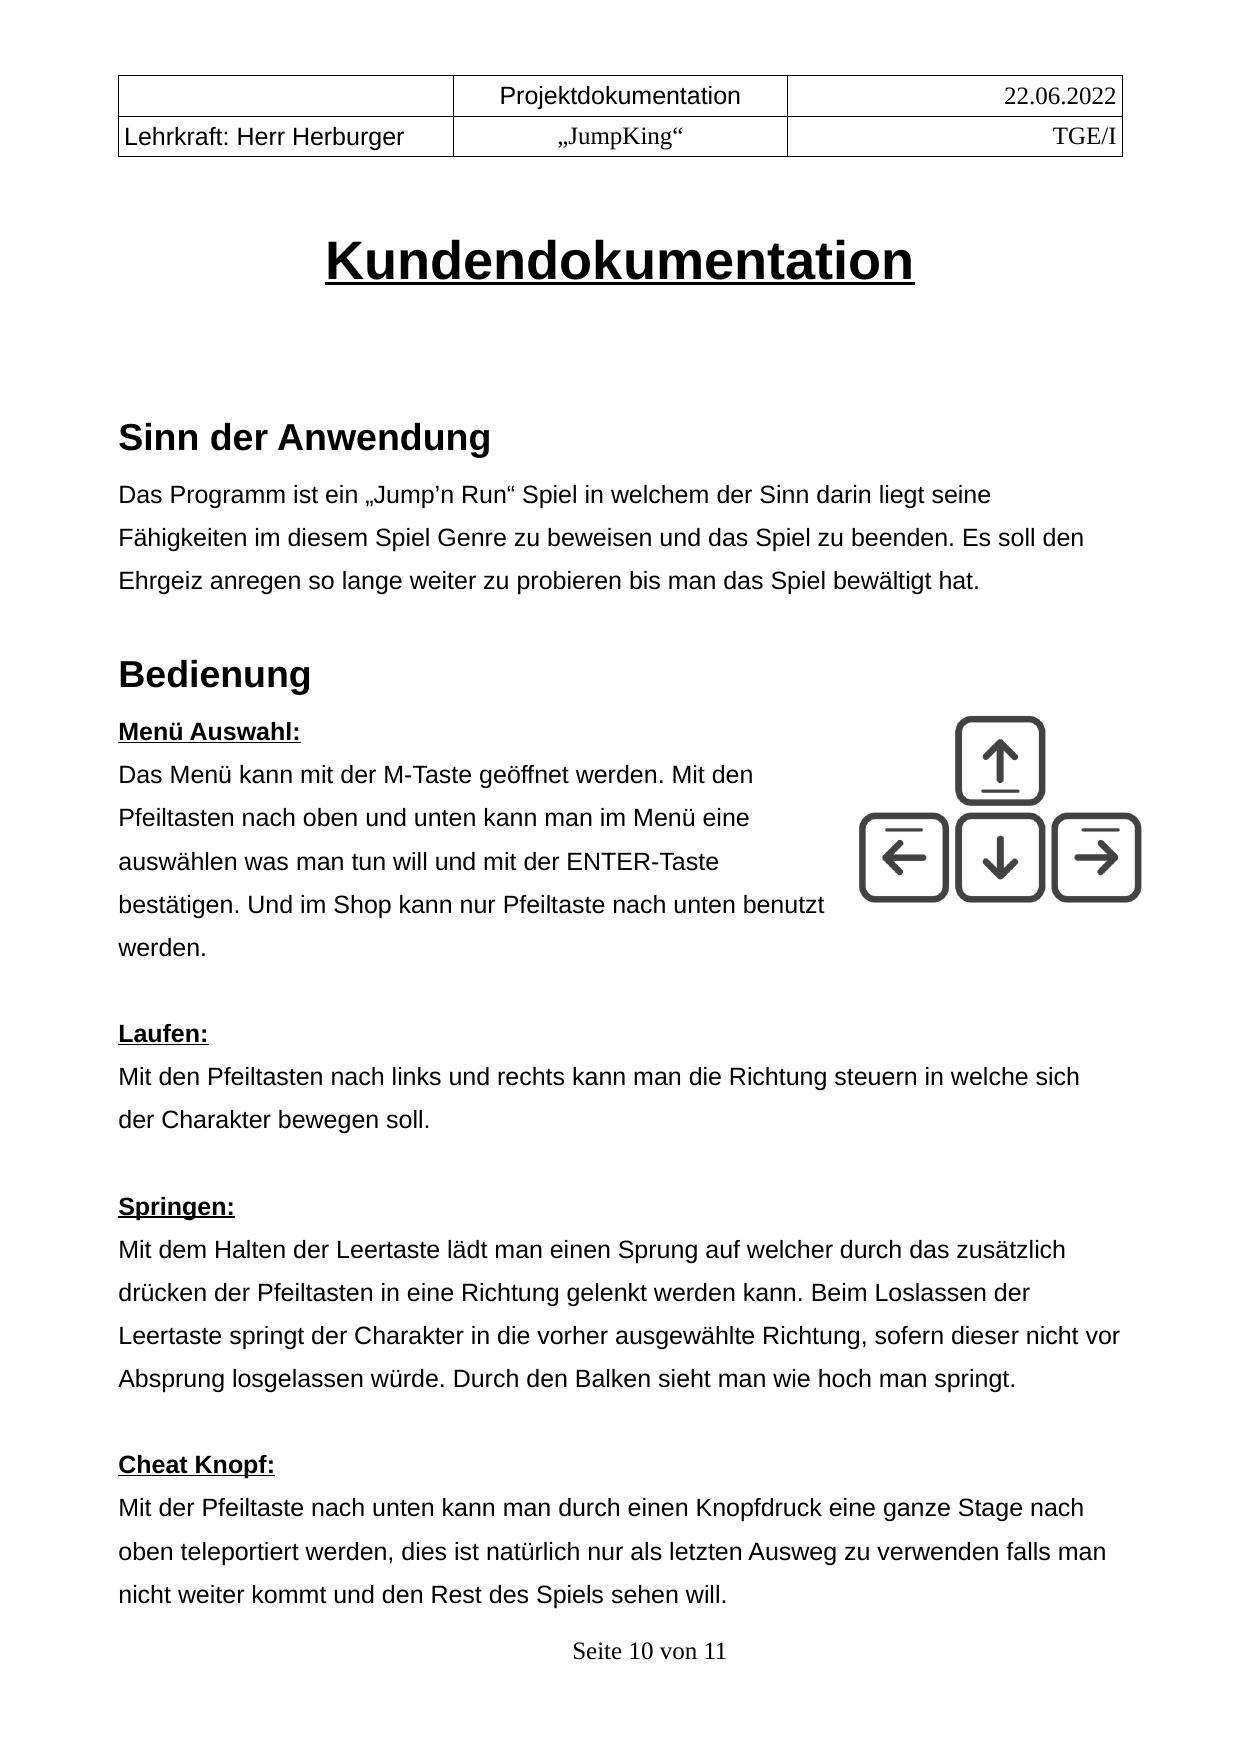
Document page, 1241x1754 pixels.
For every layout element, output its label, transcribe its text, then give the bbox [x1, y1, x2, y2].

text Kundendokumentation [118, 228, 1122, 291]
text Mit den Pfeiltasten nach links und rechts kann man die Richtung steuern in welche sich der Charakter bewegen soll. [118, 1062, 1122, 1134]
text Bedienung [118, 652, 1122, 696]
text Menü Auswahl: [118, 717, 846, 746]
text Cheat Knopf: [118, 1450, 1122, 1479]
text Mit der Pfeiltaste nach unten kann man durch einen Knopfdruck eine ganze Stage nach oben teleportiert werden, dies ist natürlich nur als letzten Ausweg zu verwenden falls man nicht weiter kommt und den Rest des Spiels sehen will. [118, 1493, 1122, 1608]
text Das Programm ist ein „Jump’n Run“ Spiel in welchem der Sinn darin liegt seine Fähigkeiten im diesem Spiel Genre zu beweisen und das Spiel zu beenden. Es soll den Ehrgeiz anregen so lange weiter zu probieren bis man das Spiel bewältigt hat. [118, 480, 1122, 595]
picture [846, 655, 1154, 963]
text Mit dem Halten der Leertaste lädt man einen Sprung auf welcher durch das zusätzlich drücken der Pfeiltasten in eine Richtung gelenkt werden kann. Beim Loslassen der Leertaste springt der Charakter in die vorher ausgewählte Richtung, sofern dieser nicht vor Absprung losgelassen würde. Durch den Balken sieht man wie hoch man springt. [118, 1234, 1122, 1393]
text Laufen: [118, 1019, 1122, 1048]
text Springen: [118, 1191, 1122, 1220]
text Sinn der Anwendung [118, 415, 1122, 458]
text Das Menü kann mit der M-Taste geöffnet werden. Mit den Pfeiltasten nach oben und unten kann man im Menü eine auswählen was man tun will und mit der ENTER-Taste bestätigen. Und im Shop kann nur Pfeiltaste nach unten benutzt werden. [118, 760, 846, 961]
